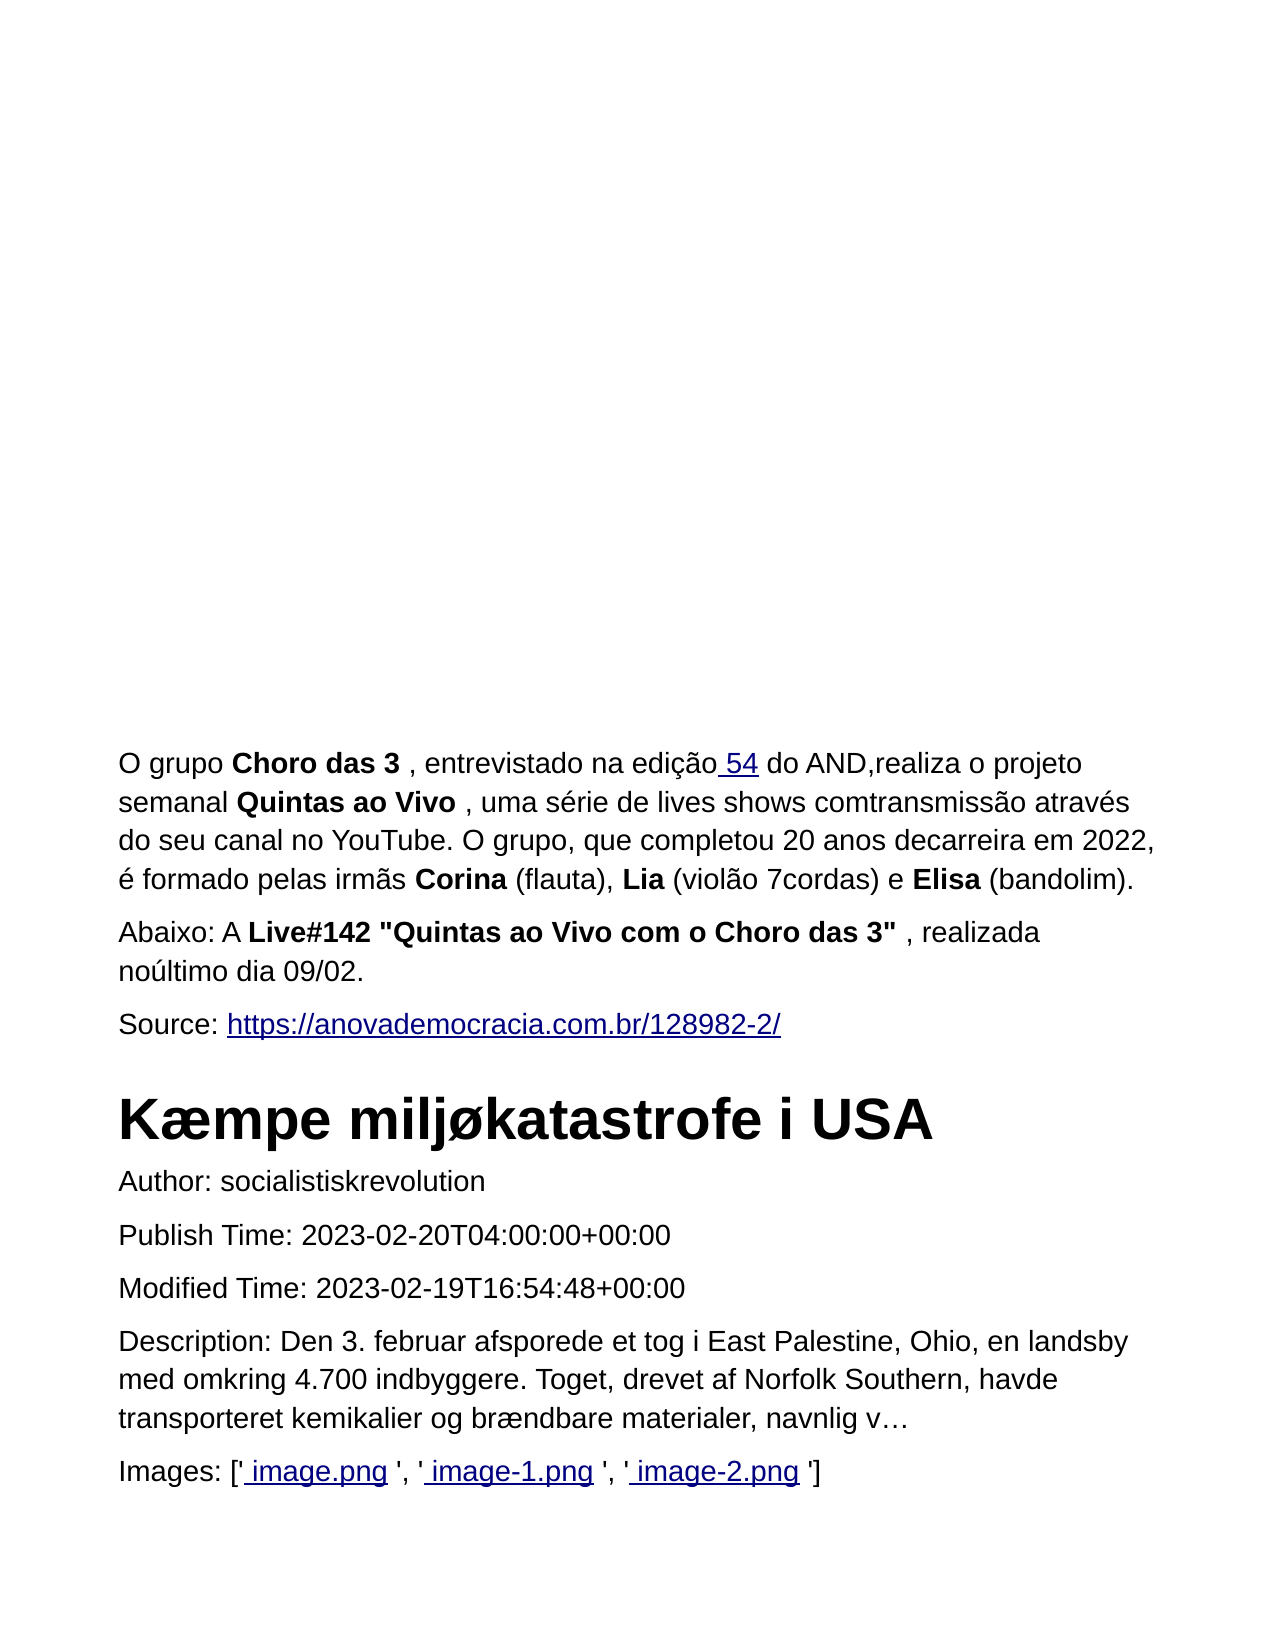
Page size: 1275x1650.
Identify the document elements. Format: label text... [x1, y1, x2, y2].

text Author: socialistiskrevolution [118, 1164, 1157, 1198]
text Source: https://anovademocracia.com.br/128982-2/ [118, 1007, 1157, 1040]
text Description: Den 3. februar afsporede et tog i East Palestine, Ohio, en landsby med omkring 4.700 indbyggere. Toget, drevet af Norfolk Southern, havde transporteret kemikalier og brændbare materialer, navnlig v… [118, 1324, 1157, 1434]
text Modified Time: 2023-02-19T16:54:48+00:00 [118, 1271, 1157, 1304]
subtitle Kæmpe miljøkatastrofe i USA [118, 1085, 1157, 1152]
text Abaixo: A Live#142 "Quintas ao Vivo com o Choro das 3" , realizada noúltimo dia 09/02. [118, 915, 1157, 987]
text Images: [' image.png ', ' image-1.png ', ' image-2.png '] [118, 1454, 1157, 1487]
text O grupo Choro das 3 , entrevistado na edição 54 do AND,realiza o projeto semanal Quintas ao Vivo , uma série de lives shows comtransmissão através do seu canal no YouTube. O grupo, que completou 20 anos decarreira em 2022, é formado pelas irmãs Corina (flauta), Lia (violão 7cordas) e Elisa (bandolim). [118, 746, 1157, 895]
text Publish Time: 2023-02-20T04:00:00+00:00 [118, 1217, 1157, 1251]
